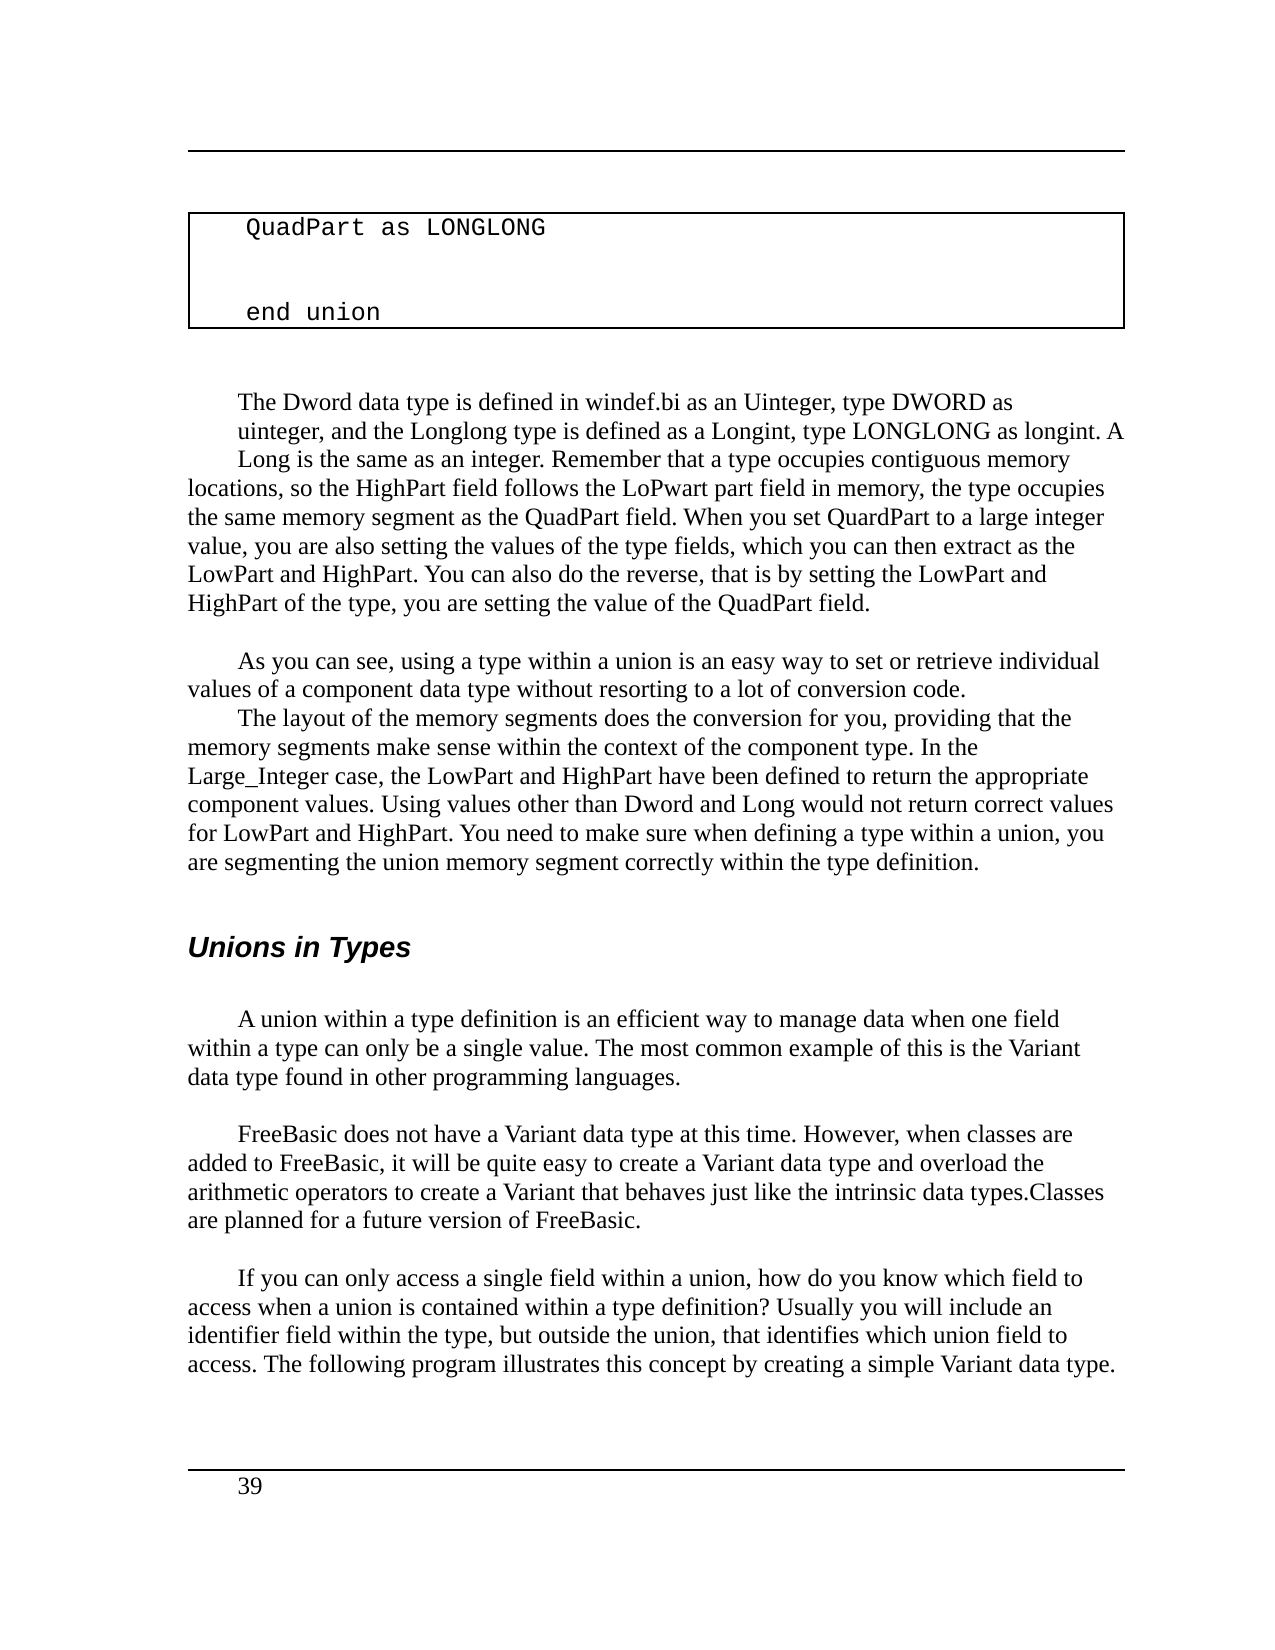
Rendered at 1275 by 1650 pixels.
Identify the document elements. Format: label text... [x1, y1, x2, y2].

text FreeBasic does not have a Variant data type at this time. However, when classes are added to FreeBasic, it will be quite easy to create a Variant data type and overload the arithmetic operators to create a Variant that behaves just like the intrinsic data types.Classes are planned for a future version of FreeBasic. [187, 1119, 1125, 1234]
text A union within a type definition is an efficient way to manage data when one field within a type can only be a single value. The most common example of this is the Variant data type found in other programming languages. [187, 1004, 1125, 1091]
text If you can only access a single field within a union, how do you know which field to access when a union is contained within a type definition? Usually you will include an identifier field within the type, but outside the union, that identifies which union field to access. The following program illustrates this concept by creating a simple Variant data type. [187, 1263, 1125, 1378]
text The Dword data type is defined in windef.bi as an Uinteger, type DWORD as [187, 387, 1125, 416]
text As you can see, using a type within a union is an easy way to set or retrieve individual values of a component data type without resorting to a lot of conversion code. [187, 646, 1125, 703]
text The layout of the memory segments does the conversion for you, providing that the memory segments make sense within the context of the component type. In the Large_Integer case, the LowPart and HighPart have been defined to return the appropriate component values. Using values other than Dword and Long would not return correct values for LowPart and HighPart. You need to make sure when defining a type within a union, you are segmenting the union memory segment correctly within the type definition. [187, 703, 1125, 876]
text uinteger, and the Longlong type is defined as a Longint, type LONGLONG as longint. A [187, 416, 1125, 444]
text end union [190, 297, 1123, 327]
text Long is the same as an integer. Remember that a type occupies contiguous memory locations, so the HighPart field follows the LoPwart part field in memory, the type occupies the same memory segment as the QuadPart field. When you set QuardPart to a large integer value, you are also setting the values of the type fields, which you can then extract as the LowPart and HighPart. You can also do the reverse, that is by setting the LowPart and HighPart of the type, you are setting the value of the QuadPart field. [187, 444, 1125, 617]
subtitle Unions in Types [187, 929, 1125, 963]
text QuadPart as LONGLONG [190, 214, 1123, 242]
